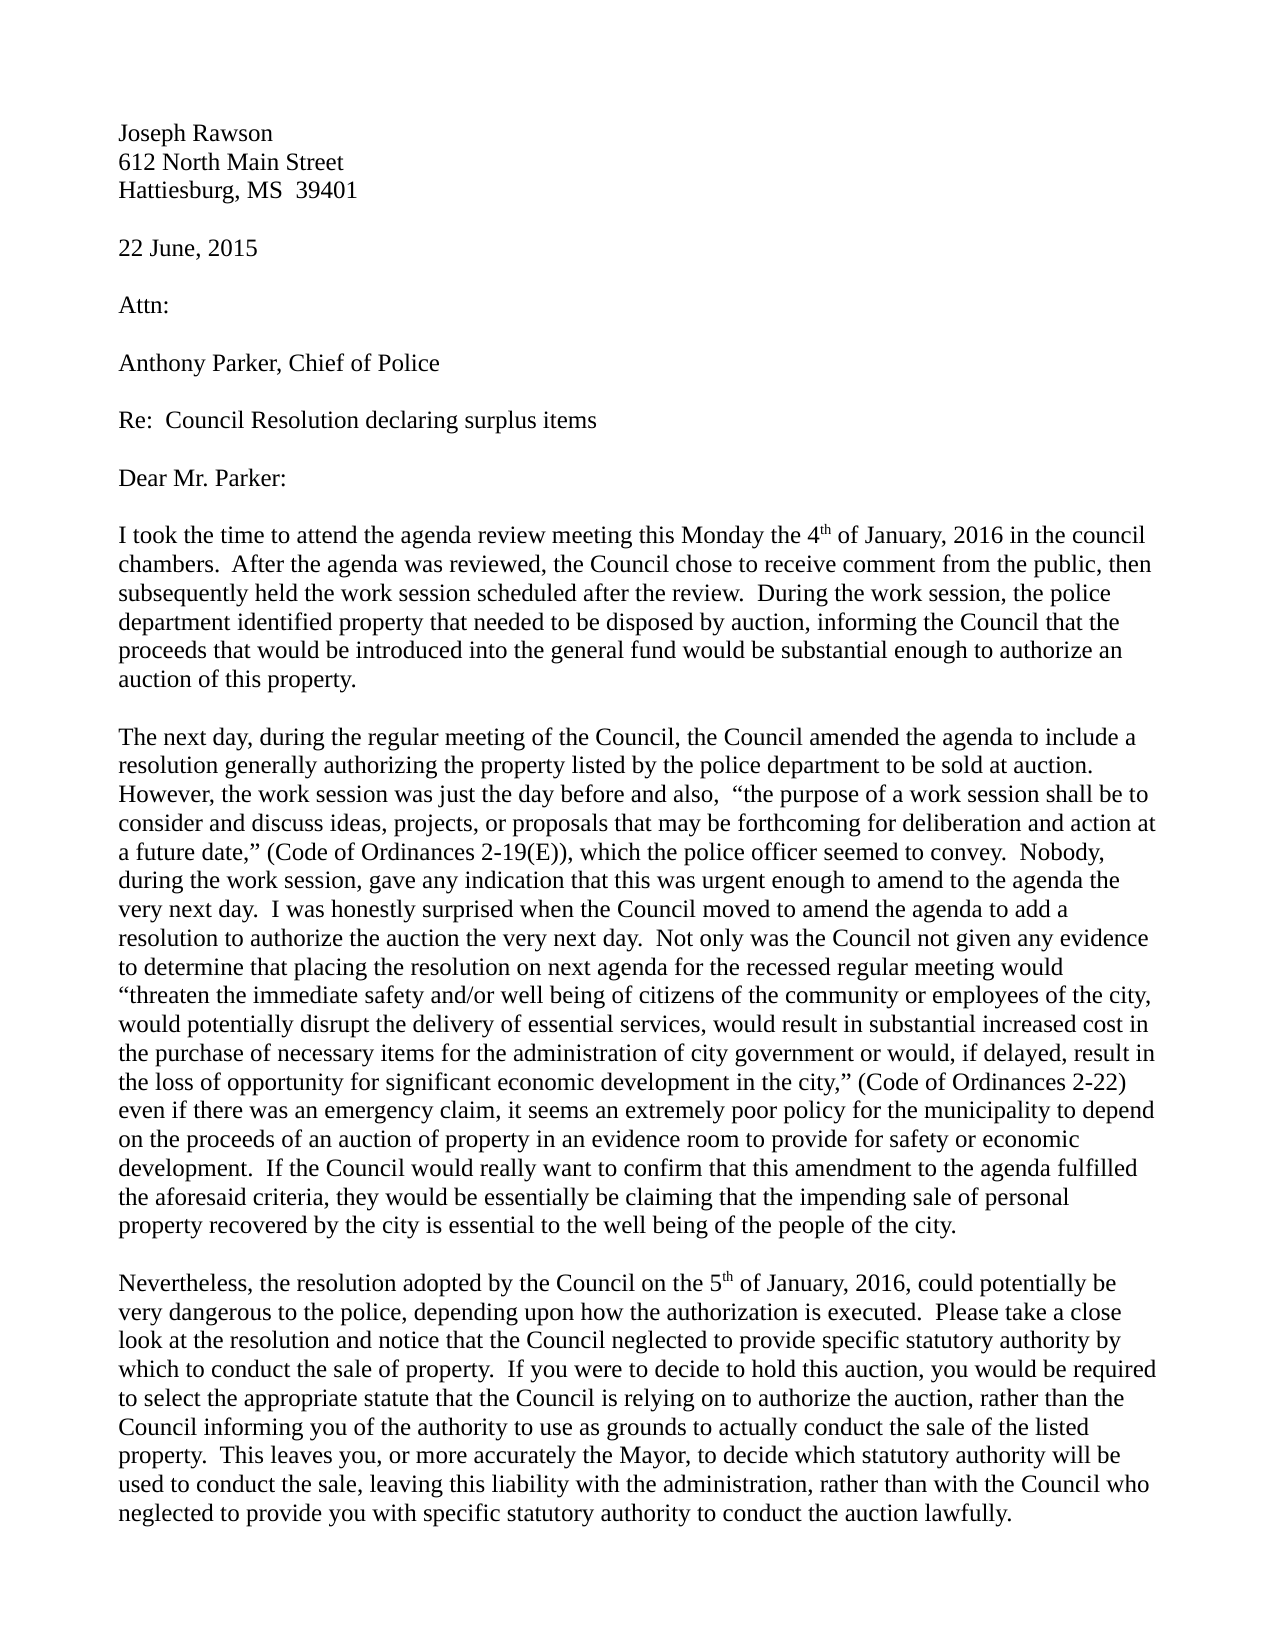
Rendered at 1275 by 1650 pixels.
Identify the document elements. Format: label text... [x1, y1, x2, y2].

text Hattiesburg, MS 39401 [118, 176, 1157, 204]
text Nevertheless, the resolution adopted by the Council on the 5th of January, 2016, could potentially be very dangerous to the police, depending upon how the authorization is executed. Please take a close look at the resolution and notice that the Council neglected to provide specific statutory authority by which to conduct the sale of property. If you were to decide to hold this auction, you would be required to select the appropriate statute that the Council is relying on to authorize the auction, rather than the Council informing you of the authority to use as grounds to actually conduct the sale of the listed property. This leaves you, or more accurately the Mayor, to decide which statutory authority will be used to conduct the sale, leaving this liability with the administration, rather than with the Council who neglected to provide you with specific statutory authority to conduct the auction lawfully. [118, 1268, 1157, 1527]
text Re: Council Resolution declaring surplus items [118, 406, 1157, 434]
text I took the time to attend the agenda review meeting this Monday the 4th of January, 2016 in the council chambers. After the agenda was reviewed, the Council chose to receive comment from the public, then subsequently held the work session scheduled after the review. During the work session, the police department identified property that needed to be disposed by auction, informing the Council that the proceeds that would be introduced into the general fund would be substantial enough to authorize an auction of this property. [118, 521, 1157, 693]
text The next day, during the regular meeting of the Council, the Council amended the agenda to include a resolution generally authorizing the property listed by the police department to be sold at auction. However, the work session was just the day before and also, “the purpose of a work session shall be to consider and discuss ideas, projects, or proposals that may be forthcoming for deliberation and action at a future date,” (Code of Ordinances 2-19(E)), which the police officer seemed to convey. Nobody, during the work session, gave any indication that this was urgent enough to amend to the agenda the very next day. I was honestly surprised when the Council moved to amend the agenda to add a resolution to authorize the auction the very next day. Not only was the Council not given any evidence to determine that placing the resolution on next agenda for the recessed regular meeting would “threaten the immediate safety and/or well being of citizens of the community or employees of the city, would potentially disrupt the delivery of essential services, would result in substantial increased cost in the purchase of necessary items for the administration of city government or would, if delayed, result in the loss of opportunity for significant economic development in the city,” (Code of Ordinances 2-22) even if there was an emergency claim, it seems an extremely poor policy for the municipality to depend on the proceeds of an auction of property in an evidence room to provide for safety or economic development. If the Council would really want to confirm that this amendment to the agenda fulfilled the aforesaid criteria, they would be essentially be claiming that the impending sale of personal property recovered by the city is essential to the well being of the people of the city. [118, 722, 1157, 1239]
text 22 June, 2015 [118, 233, 1157, 262]
text 612 North Main Street [118, 147, 1157, 176]
text Dear Mr. Parker: [118, 463, 1157, 492]
text Anthony Parker, Chief of Police [118, 348, 1157, 377]
text Attn: [118, 291, 1157, 319]
text Joseph Rawson [118, 118, 1157, 147]
